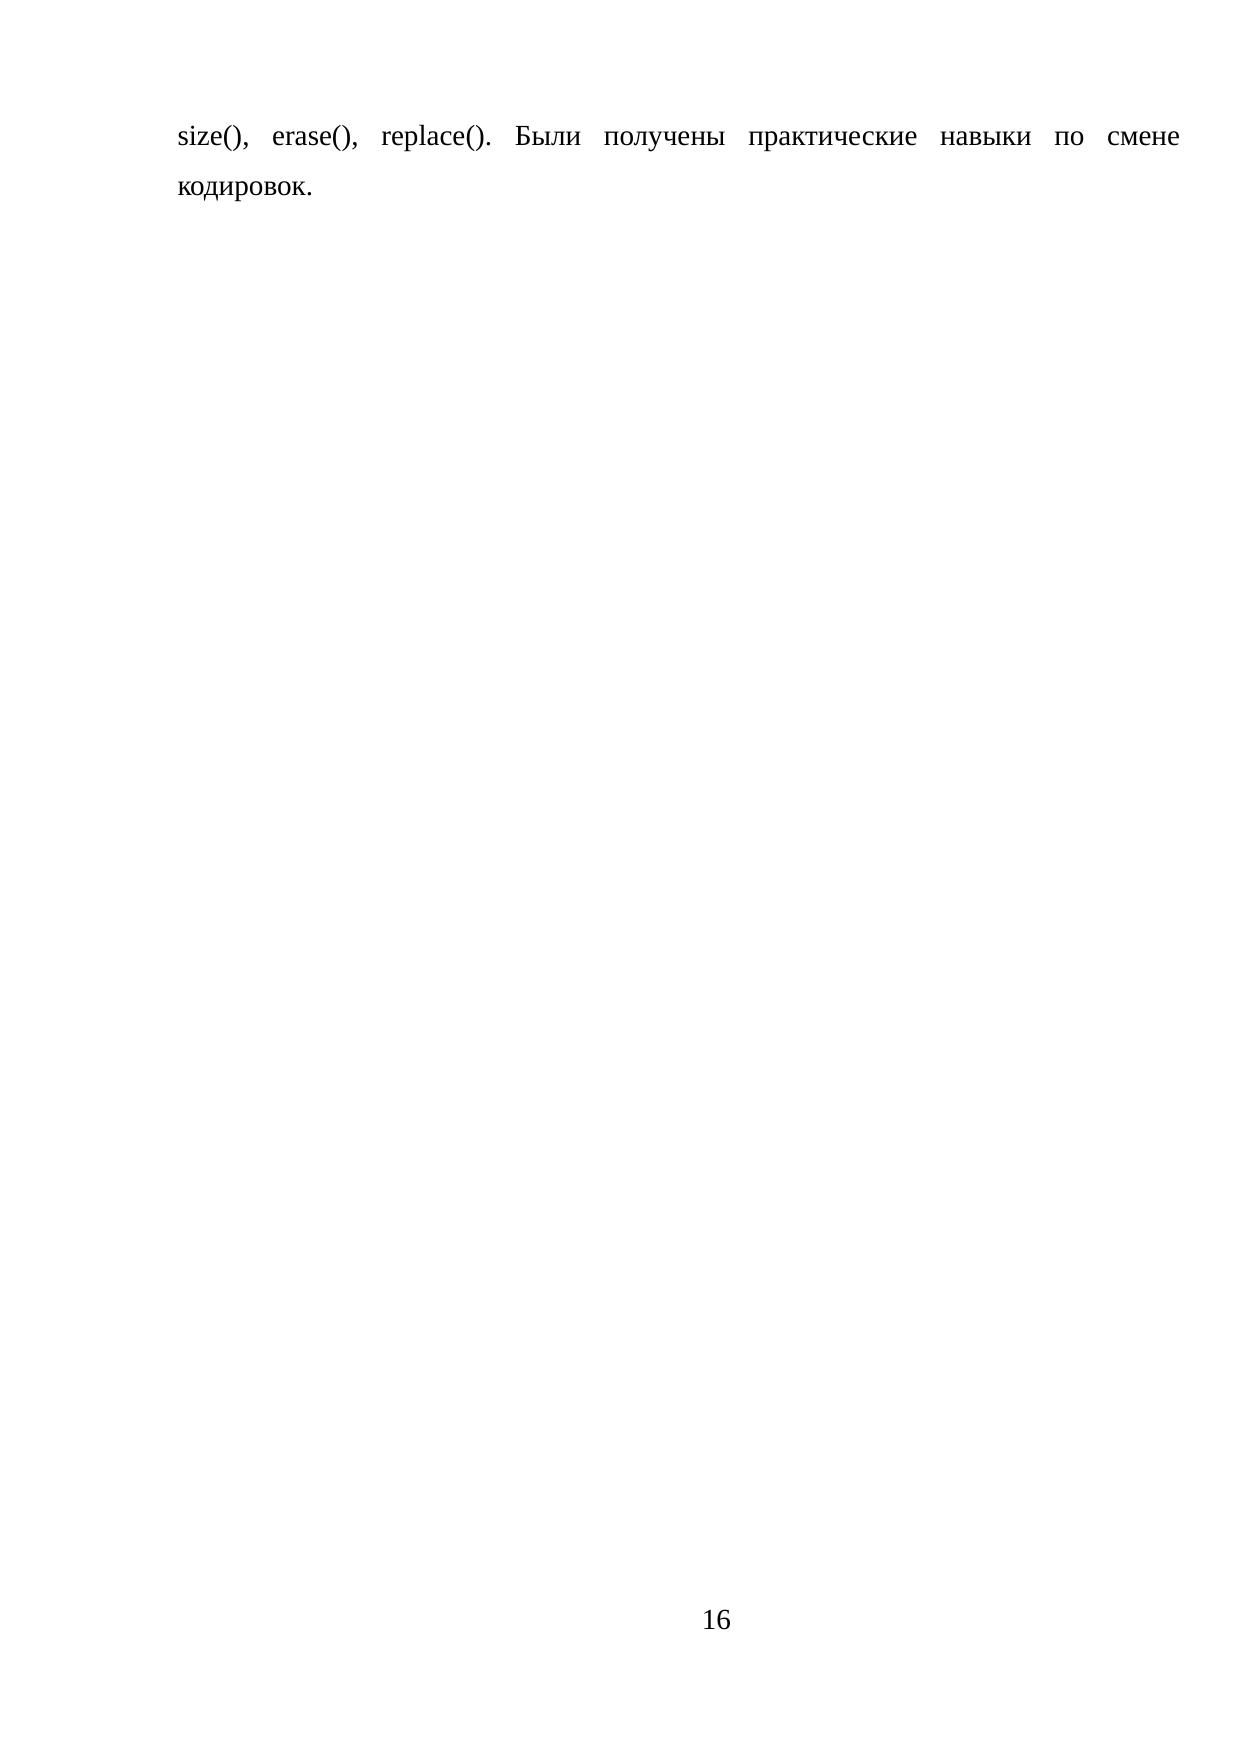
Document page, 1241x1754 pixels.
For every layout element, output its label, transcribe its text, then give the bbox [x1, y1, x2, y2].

text size(), erase(), replace(). Были получены практические навыки по смене кодировок. [177, 118, 1181, 202]
